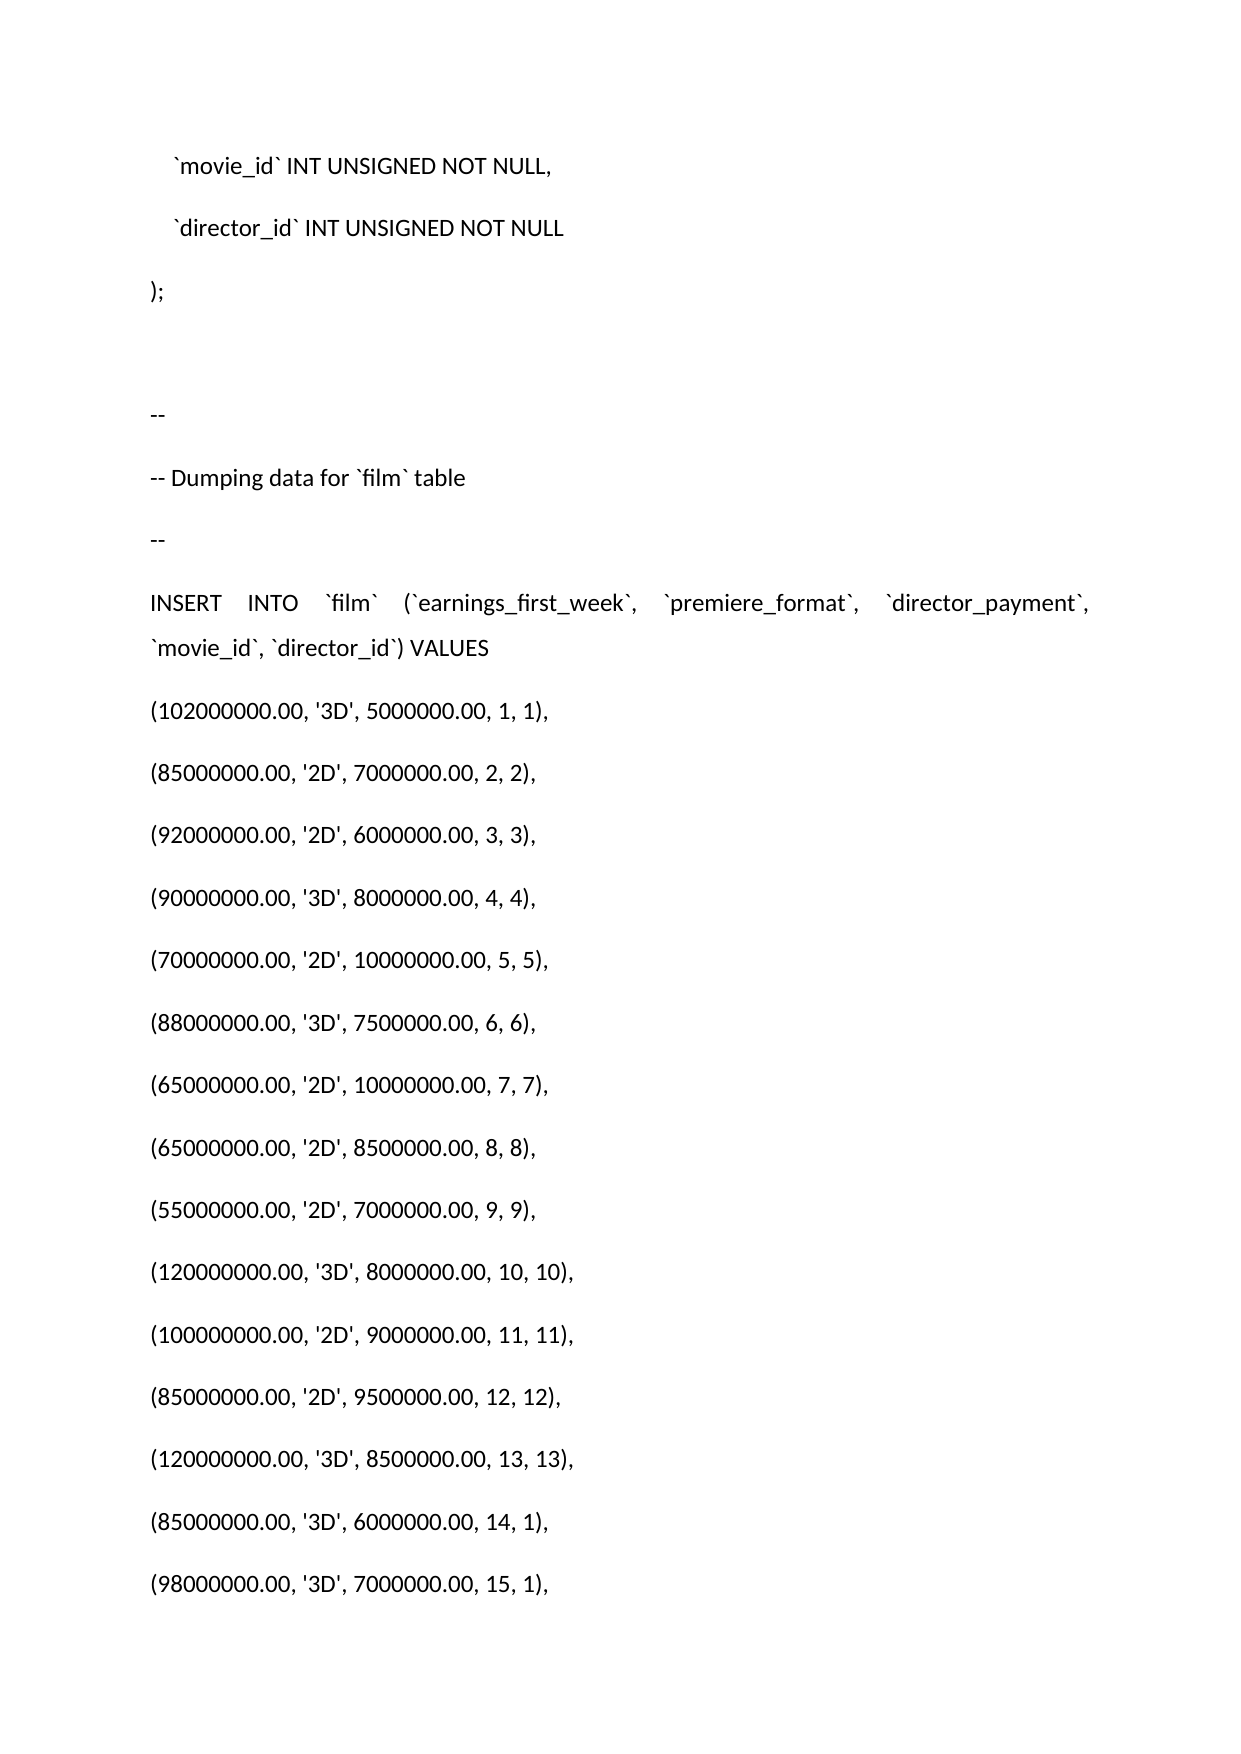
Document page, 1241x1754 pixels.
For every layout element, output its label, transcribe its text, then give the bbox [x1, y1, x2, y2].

text (85000000.00, '3D', 6000000.00, 14, 1), [150, 1506, 1090, 1537]
text (55000000.00, '2D', 7000000.00, 9, 9), [150, 1194, 1090, 1224]
text (85000000.00, '2D', 7000000.00, 2, 2), [150, 757, 1090, 788]
text (102000000.00, '3D', 5000000.00, 1, 1), [150, 695, 1090, 725]
text (90000000.00, '3D', 8000000.00, 4, 4), [150, 882, 1090, 913]
text INSERT INTO `film` (`earnings_first_week`, `premiere_format`, `director_payment`, `movie_id`, `director_id`) VALUES [150, 587, 1090, 663]
text `director_id` INT UNSIGNED NOT NULL [150, 212, 1090, 243]
text (85000000.00, '2D', 9500000.00, 12, 12), [150, 1381, 1090, 1412]
text -- [150, 524, 1090, 555]
text (120000000.00, '3D', 8000000.00, 10, 10), [150, 1256, 1090, 1287]
text (92000000.00, '2D', 6000000.00, 3, 3), [150, 820, 1090, 850]
text (98000000.00, '3D', 7000000.00, 15, 1), [150, 1568, 1090, 1599]
text (88000000.00, '3D', 7500000.00, 6, 6), [150, 1007, 1090, 1037]
text (70000000.00, '2D', 10000000.00, 5, 5), [150, 944, 1090, 975]
text -- [150, 399, 1090, 430]
text (120000000.00, '3D', 8500000.00, 13, 13), [150, 1444, 1090, 1474]
text -- Dumping data for `film` table [150, 462, 1090, 492]
text `movie_id` INT UNSIGNED NOT NULL, [150, 150, 1090, 181]
text (65000000.00, '2D', 8500000.00, 8, 8), [150, 1132, 1090, 1162]
text ); [150, 275, 1090, 305]
text (65000000.00, '2D', 10000000.00, 7, 7), [150, 1069, 1090, 1100]
text (100000000.00, '2D', 9000000.00, 11, 11), [150, 1319, 1090, 1349]
